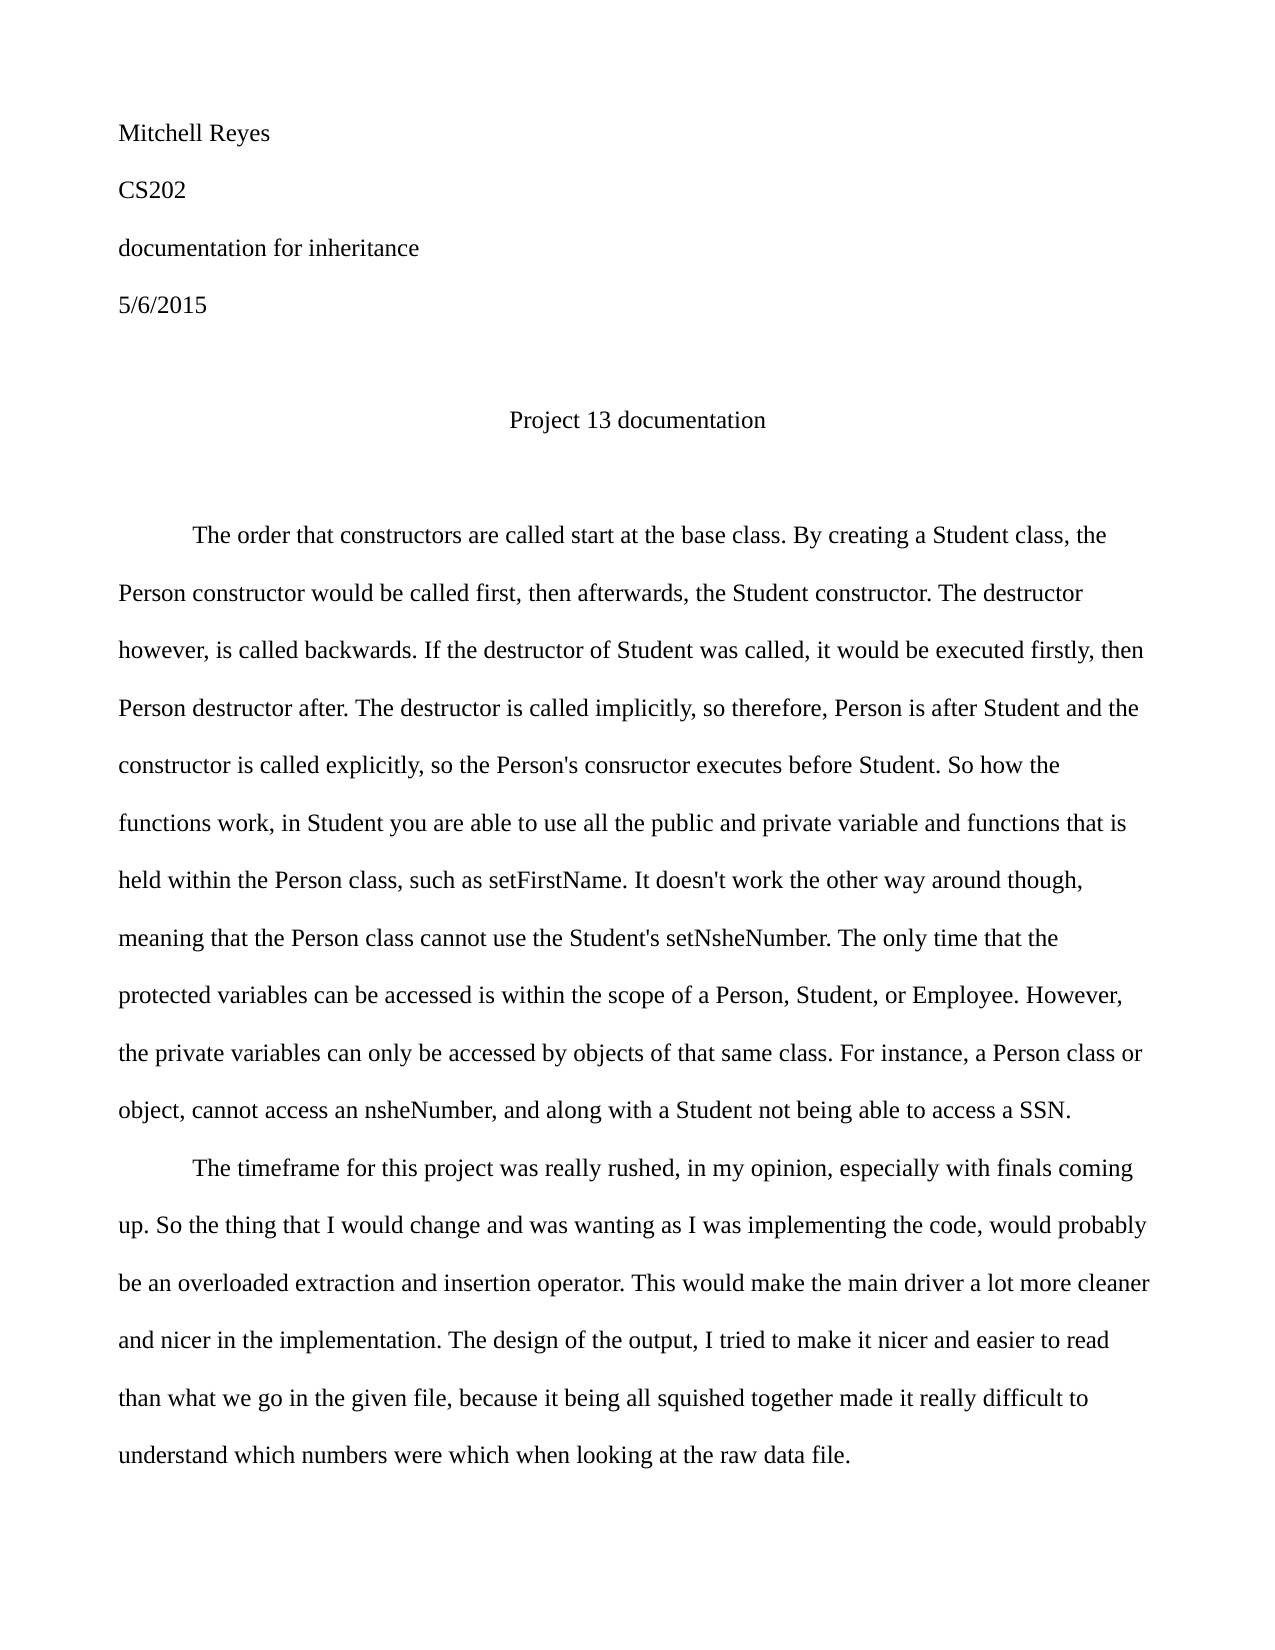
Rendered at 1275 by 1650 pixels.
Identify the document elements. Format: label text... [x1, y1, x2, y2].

text documentation for inheritance [118, 233, 1157, 262]
text 5/6/2015 [118, 291, 1157, 319]
text Mitchell Reyes [118, 118, 1157, 147]
text The order that constructors are called start at the base class. By creating a Student class, the Person constructor would be called first, then afterwards, the Student constructor. The destructor however, is called backwards. If the destructor of Student was called, it would be executed firstly, then Person destructor after. The destructor is called implicitly, so therefore, Person is after Student and the constructor is called explicitly, so the Person's consructor executes before Student. So how the functions work, in Student you are able to use all the public and private variable and functions that is held within the Person class, such as setFirstName. It doesn't work the other way around though, meaning that the Person class cannot use the Student's setNsheNumber. The only time that the protected variables can be accessed is within the scope of a Person, Student, or Employee. However, the private variables can only be accessed by objects of that same class. For instance, a Person class or object, cannot access an nsheNumber, and along with a Student not being able to access a SSN. [118, 521, 1157, 1124]
text CS202 [118, 176, 1157, 204]
text Project 13 documentation [118, 406, 1157, 434]
text The timeframe for this project was really rushed, in my opinion, especially with finals coming up. So the thing that I would change and was wanting as I was implementing the code, would probably be an overloaded extraction and insertion operator. This would make the main driver a lot more cleaner and nicer in the implementation. The design of the output, I tried to make it nicer and easier to read than what we go in the given file, because it being all squished together made it really difficult to understand which numbers were which when looking at the raw data file. [118, 1153, 1157, 1469]
